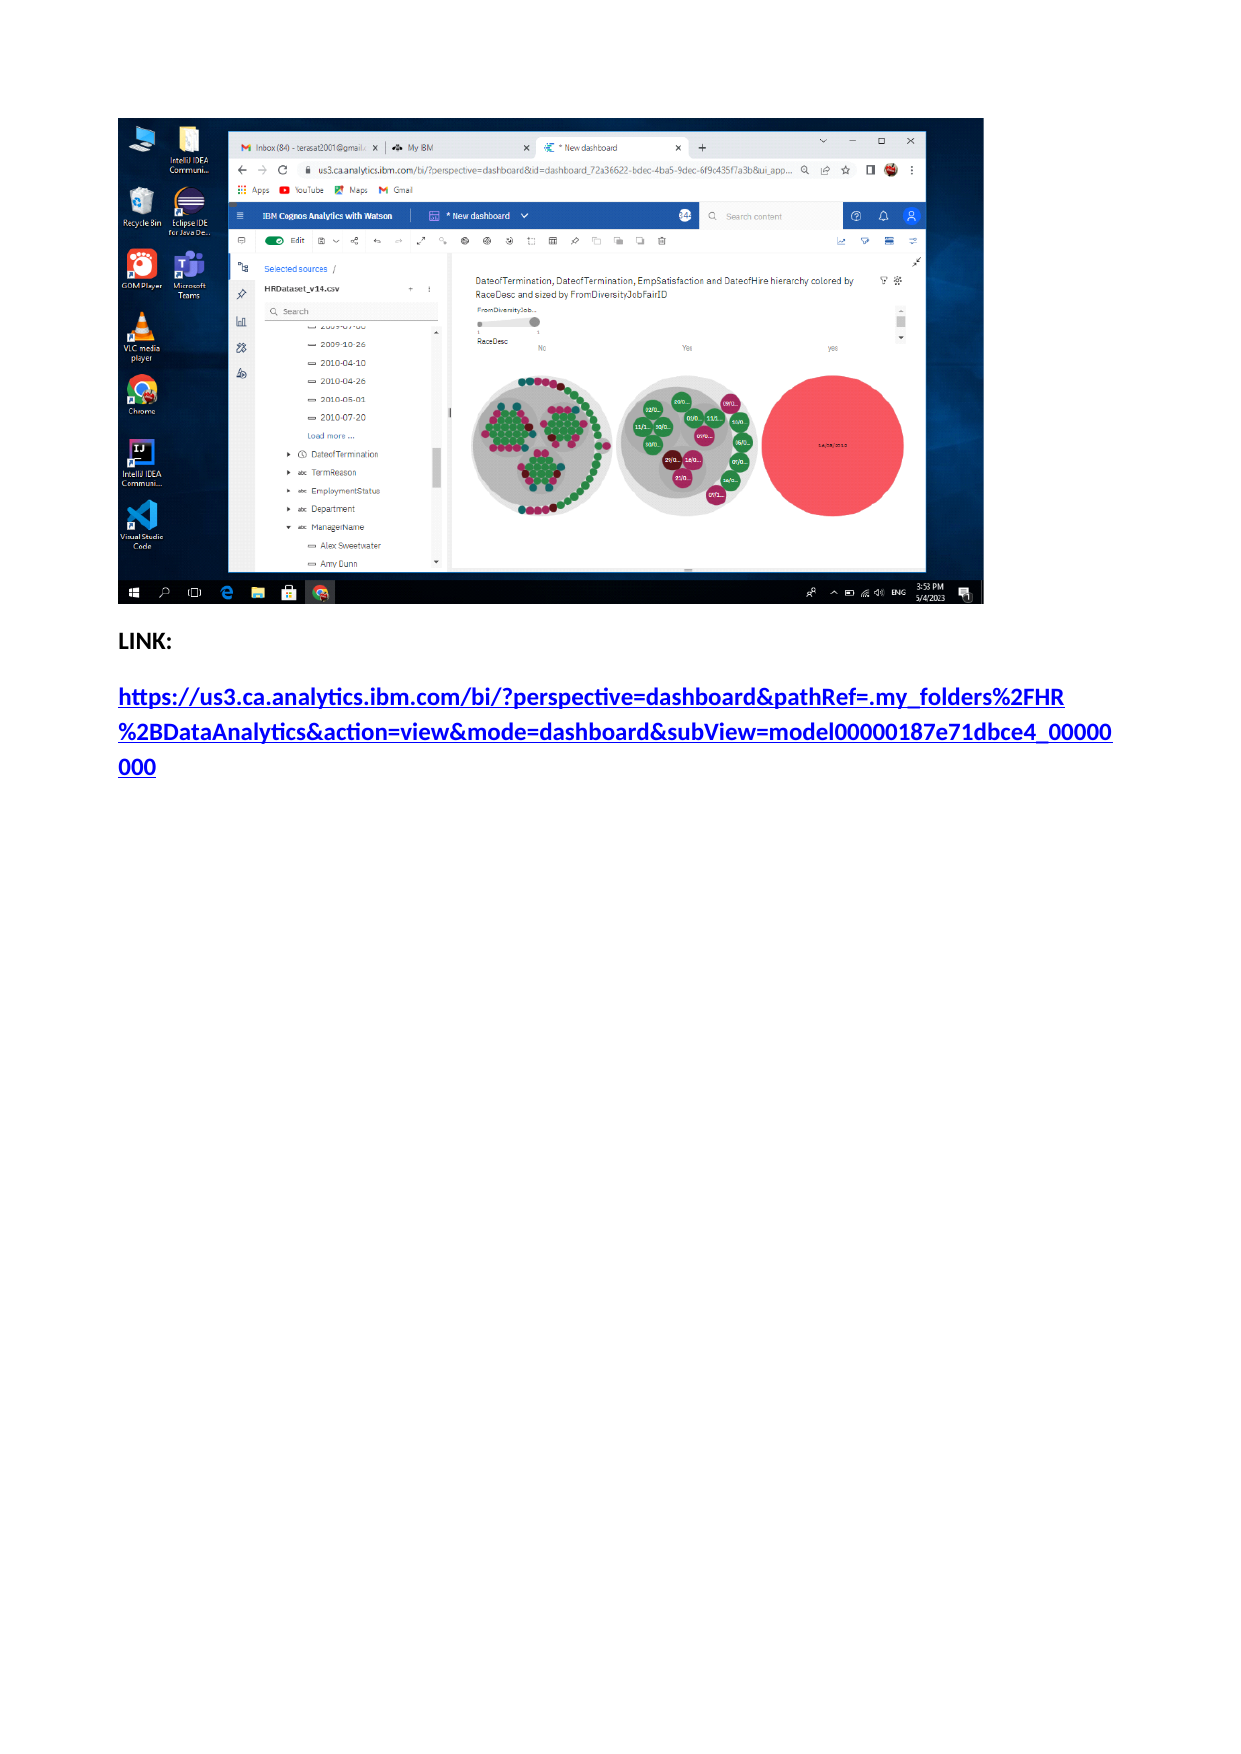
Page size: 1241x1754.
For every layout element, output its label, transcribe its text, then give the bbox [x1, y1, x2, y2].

text https://us3.ca.analytics.ibm.com/bi/?perspective=dashboard&pathRef=.my_folders%2FHR%2BDataAnalytics&action=view&mode=dashboard&subView=model00000187e71dbce4_00000000 [118, 681, 1122, 781]
text LINK: [118, 625, 1122, 655]
